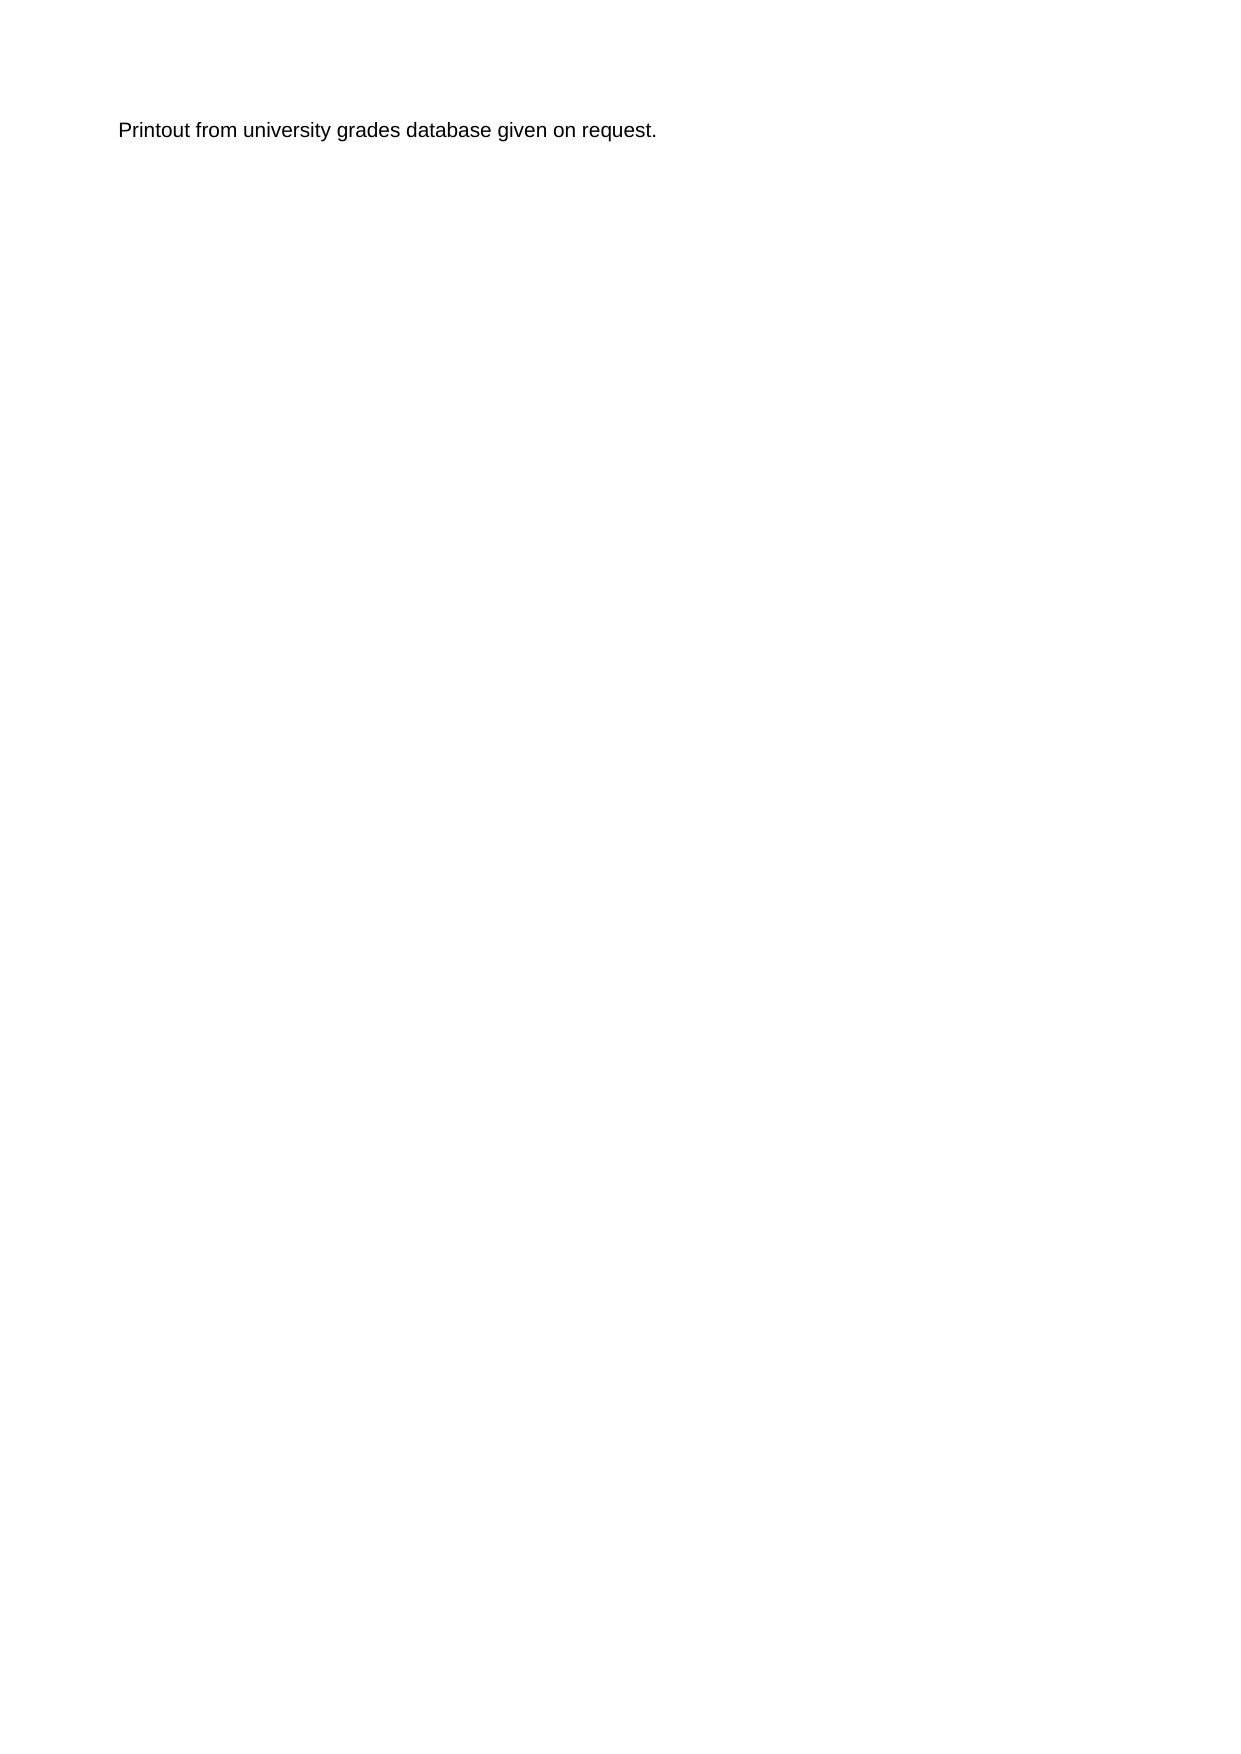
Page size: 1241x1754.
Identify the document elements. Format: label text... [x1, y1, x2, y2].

text Printout from university grades database given on request. [118, 118, 1122, 142]
